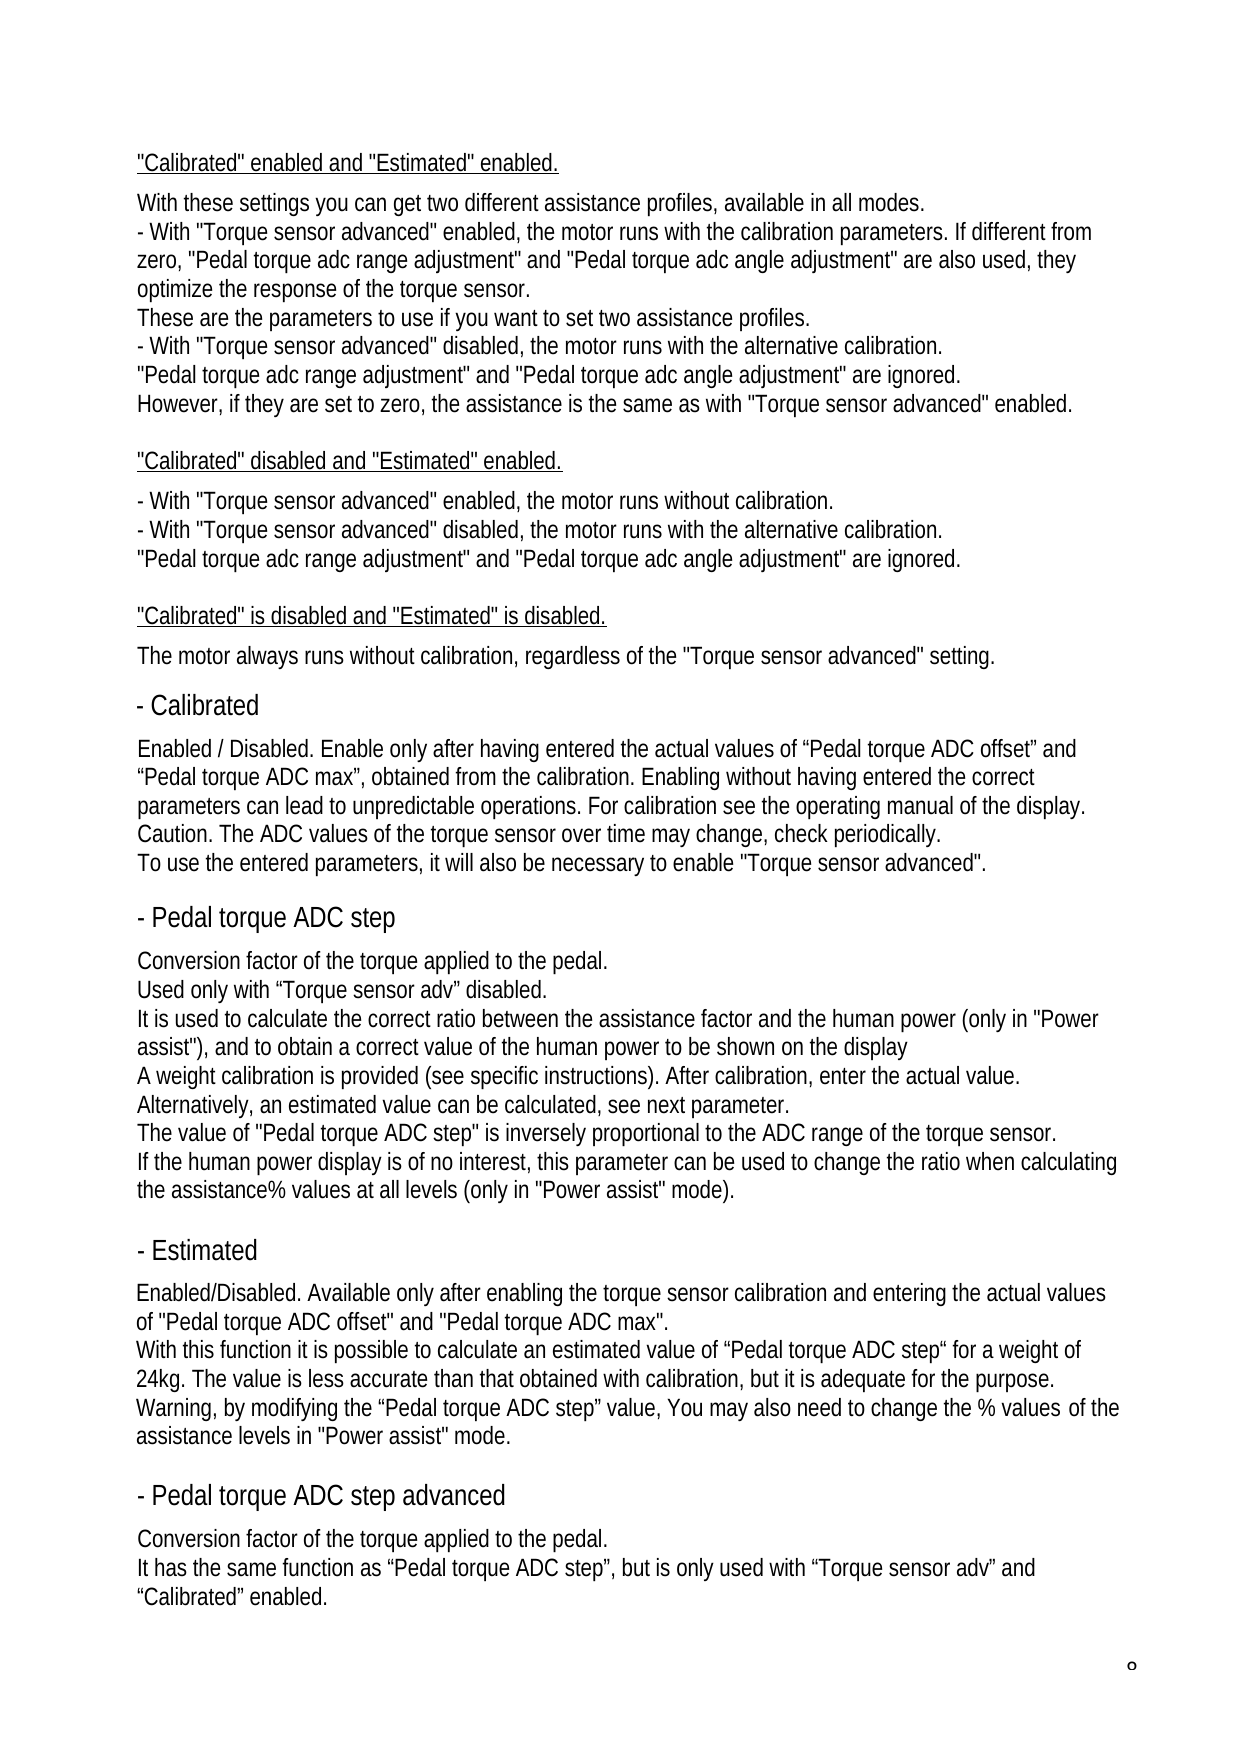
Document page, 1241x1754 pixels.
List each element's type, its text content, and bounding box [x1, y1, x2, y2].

text It is used to calculate the correct ratio between the assistance factor and the human power (only in "Power assist"), and to obtain a correct value of the human power to be shown on the display [137, 1004, 1122, 1061]
text "Pedal torque adc range adjustment" and "Pedal torque adc angle adjustment" are ignored. [137, 360, 1122, 388]
text Warning, by modifying the “Pedal torque ADC step” value, You may also need to change the % values ​​of the assistance levels in "Power assist" mode. [136, 1393, 1122, 1450]
text Alternatively, an estimated value can be calculated, see next parameter. [137, 1089, 1122, 1118]
text - Estimated [137, 1233, 1122, 1266]
text "Calibrated" disabled and "Estimated" enabled. [137, 446, 1122, 474]
text A weight calibration is provided (see specific instructions). After calibration, enter the actual value. [137, 1061, 1122, 1089]
text Enabled/Disabled. Available only after enabling the torque sensor calibration and entering the actual values of "Pedal torque ADC offset" and "Pedal torque ADC max". [136, 1278, 1122, 1335]
text - With "Torque sensor advanced" enabled, the motor runs without calibration. [137, 486, 1122, 515]
text With these settings you can get two different assistance profiles, available in all modes. [137, 188, 1122, 217]
text - Pedal torque ADC step [137, 900, 1122, 934]
text - With "Torque sensor advanced" enabled, the motor runs with the calibration parameters. If different from zero, "Pedal torque adc range adjustment" and "Pedal torque adc angle adjustment" are also used, they optimize the response of the torque sensor. [137, 217, 1122, 303]
text - Pedal torque ADC step advanced [137, 1478, 1122, 1512]
text - Calibrated [136, 688, 1122, 721]
text - With "Torque sensor advanced" disabled, the motor runs with the alternative calibration. [137, 331, 1122, 360]
text The motor always runs without calibration, regardless of the "Torque sensor advanced" setting. [137, 641, 1122, 670]
text With this function it is possible to calculate an estimated value of “Pedal torque ADC step“ for a weight of 24kg. The value is less accurate than that obtained with calibration, but it is adequate for the purpose. [136, 1335, 1122, 1393]
text The value of "Pedal torque ADC step" is inversely proportional to the ADC range of the torque sensor. If the human power display is of no interest, this parameter can be used to change the ratio when calculating the assistance% values at all levels (only in "Power assist" mode). [137, 1118, 1122, 1204]
text Conversion factor of the torque applied to the pedal. [137, 1524, 1122, 1553]
text However, if they are set to zero, the assistance is the same as with "Torque sensor advanced" enabled. [137, 388, 1122, 417]
text Caution. The ADC values of the torque sensor over time may change, check periodically. [137, 819, 1122, 848]
text It has the same function as “Pedal torque ADC step”, but is only used with “Torque sensor adv” and “Calibrated” enabled. [137, 1553, 1122, 1610]
text Enabled / Disabled. Enable only after having entered the actual values of “Pedal torque ADC offset” and “Pedal torque ADC max”, obtained from the calibration. Enabling without having entered the correct parameters can lead to unpredictable operations. For calibration see the operating manual of the display. [137, 733, 1122, 819]
text To use the entered parameters, it will also be necessary to enable "Torque sensor advanced". [137, 848, 1122, 877]
text Conversion factor of the torque applied to the pedal. [137, 946, 1122, 975]
text Used only with “Torque sensor adv” disabled. [137, 975, 1122, 1004]
text - With "Torque sensor advanced" disabled, the motor runs with the alternative calibration. [137, 515, 1122, 543]
text These are the parameters to use if you want to set two assistance profiles. [137, 303, 1122, 331]
text "Calibrated" is disabled and "Estimated" is disabled. [137, 601, 1122, 629]
text "Calibrated" enabled and "Estimated" enabled. [137, 148, 1122, 176]
text "Pedal torque adc range adjustment" and "Pedal torque adc angle adjustment" are ignored. [137, 543, 1122, 572]
